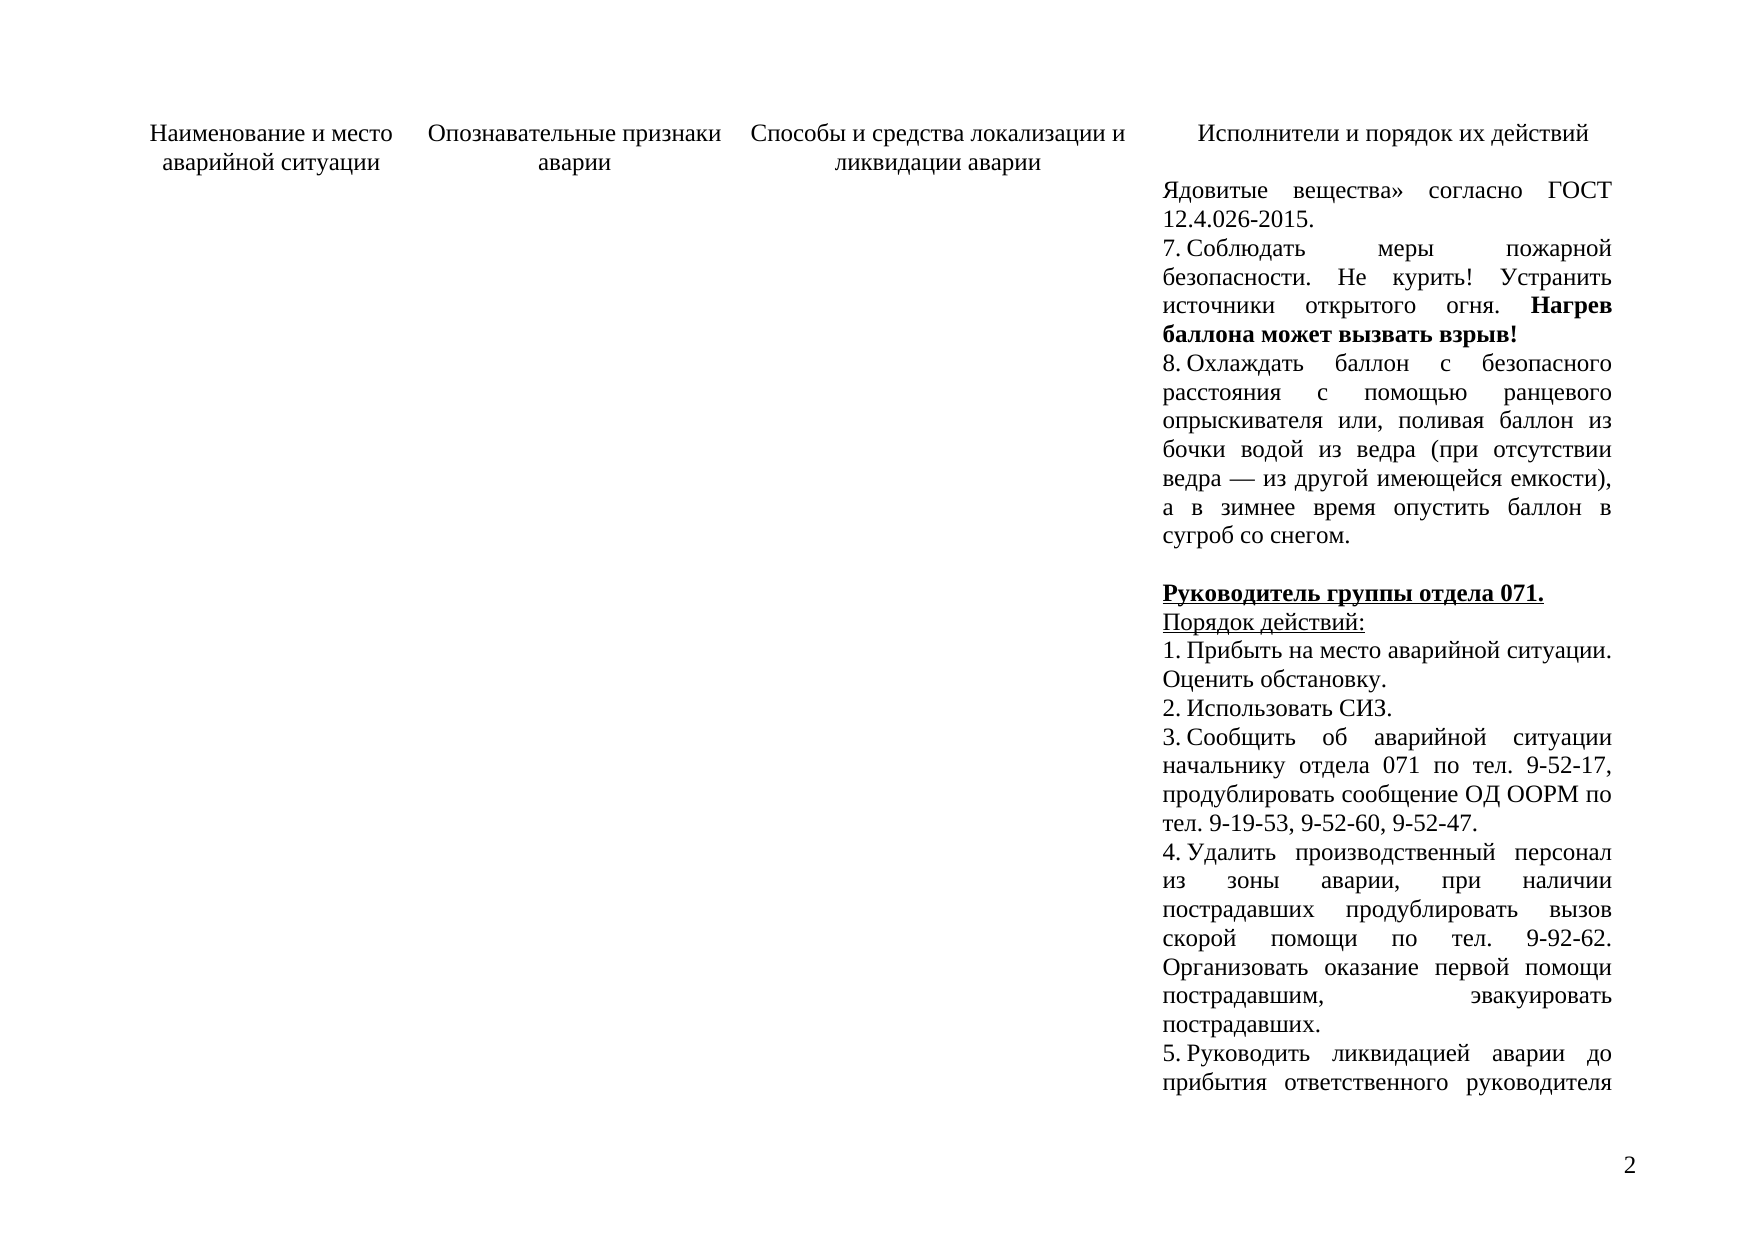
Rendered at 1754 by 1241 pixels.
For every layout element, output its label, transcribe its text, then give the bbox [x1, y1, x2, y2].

table_header Опознавательные признаки аварии [424, 118, 725, 176]
table_cell [118, 176, 424, 1096]
table_header Способы и средства локализации и ликвидации аварии [725, 118, 1150, 176]
table_cell [725, 176, 1150, 1096]
table_header Исполнители и порядок их действий [1150, 118, 1636, 176]
table_cell [424, 176, 725, 1096]
table_cell Транспортировщики, техник по хранению. Порядок действий: Использовать СИЗ. Немедленно удалить всех посторонних лиц с места аварийной ситуации. Подать звуковой сигнал тревоги с помощью ручной сирены. Сообщить руководителю группы по тел. 9-18-51, ОД ООРМ по тел. 9-19-53,9-52-60, 9-52-47, персоналу отдела 071 и окружающему персоналу. При необходимости принять меры по оказанию первой помощи раненым и пострадавшим и вызвать работников ЦМСЧ-91 ФМБА по тел. 9-92-62. При выходе у ворот, ограждающих склад баллонов, выставить предупредительный знак: W03 «Опасно. Ядовитые вещества» согласно ГОСТ 12.4.026-2015. Соблюдать меры пожарной безопасности. Не курить! Устранить источники открытого огня. Нагрев баллона может вызвать взрыв! Охлаждать баллон с безопасного расстояния с помощью ранцевого опрыскивателя или, поливая баллон из бочки водой из ведра (при отсутствии ведра — из другой имеющейся емкости), а в зимнее время опустить баллон в сугроб со снегом. Руководитель группы отдела 071. Порядок действий: Прибыть на место аварийной ситуации. Оценить обстановку. Использовать СИЗ. Сообщить об аварийной ситуации начальнику отдела 071 по тел. 9-52-17, продублировать сообщение ОД ООРМ по тел. 9-19-53, 9-52-60, 9-52-47. Удалить производственный персонал из зоны аварии, при наличии пострадавших продублировать вызов скорой помощи по тел. 9-92-62. Организовать оказание первой помощи пострадавшим, эвакуировать пострадавших. Руководить ликвидацией аварии до прибытия ответственного руководителя работ. ОД ООРМ. Порядок действий: Оповестить аварийные службы и руководство комбината согласно списка. Начальник отдела 071 (ответственный руководитель работ). Порядок действий: Прибыть на место аварии, оценить обстановку. Использовать СИЗ. Принять на себя руководство ликвидацией аварии. Организовать и проконтролировать: оповещение ОД ООРМ; оцепление опасной зоны; оповещение близлежащих цехов; эвакуацию производственного персонала из опасной зоны; оказание первой помощи пострадавшим; При необходимости вызвать ФПС, НАСО. Направить прибывшие ФПС, НАСО к месту аварии. Продублировать вызов работников ЦМСЧ-91 ФМБА (при необходимости). Проинформировать ОД ООРМ и вышестоящее руководство о ходе работ по ликвидации последствий аварии. Организовать проведение утилизации продуктов аварии и проведение дегазационных мероприятий. НАСО (при необходимости). Порядок действий: Прибыть на место аварии и развернуться. Принимать участие в поиске пострадавших, сообщать информацию ответственному руководителю. Принимать участие в ликвидации аварии в установленном порядке. Работники ФГУЗ ЦМСЧ-91 ФМБА России (при необходимости). Порядок действий: Прибыть на место аварии. Оказать первую помощь пострадавшим. При необходимости доставить пострадавших в мед. Учреждение. [1150, 176, 1636, 1096]
table_header Наименование и место аварийной ситуации [118, 118, 424, 176]
